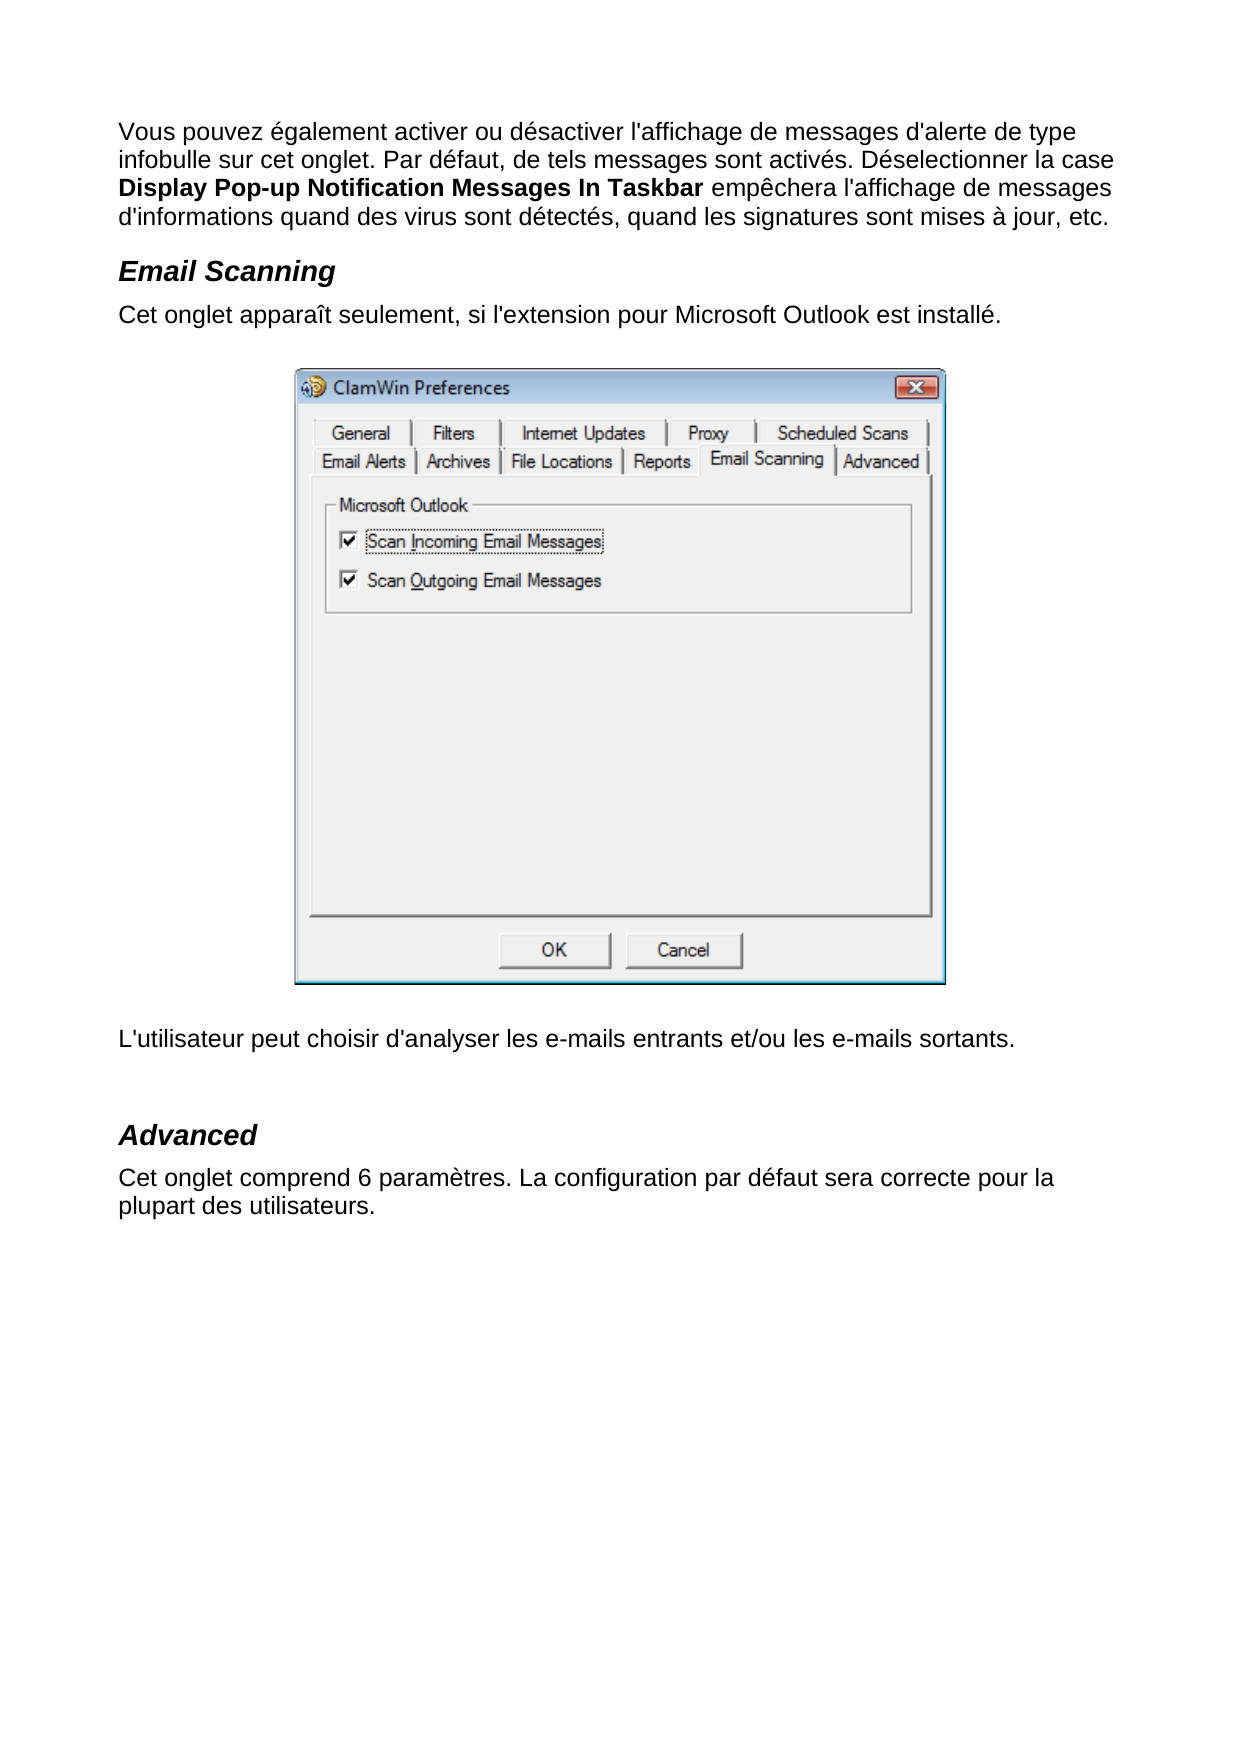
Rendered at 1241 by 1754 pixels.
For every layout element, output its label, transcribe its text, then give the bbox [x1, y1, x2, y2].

subtitle Email Scanning [118, 255, 1122, 288]
text Vous pouvez également activer ou désactiver l'affichage de messages d'alerte de type infobulle sur cet onglet. Par défaut, de tels messages sont activés. Déselectionner la case Display Pop-up Notification Messages In Taskbar empêchera l'affichage de messages d'informations quand des virus sont détectés, quand les signatures sont mises à jour, etc. [118, 118, 1122, 230]
text Cet onglet comprend 6 paramètres. La configuration par défaut sera correcte pour la plupart des utilisateurs. [118, 1164, 1122, 1220]
subtitle Advanced [118, 1119, 1122, 1151]
text L'utilisateur peut choisir d'analyser les e-mails entrants et/ou les e-mails sortants. [118, 1025, 1122, 1053]
text Cet onglet apparaît seulement, si l'extension pour Microsoft Outlook est installé. [118, 300, 1122, 328]
picture [294, 368, 947, 985]
